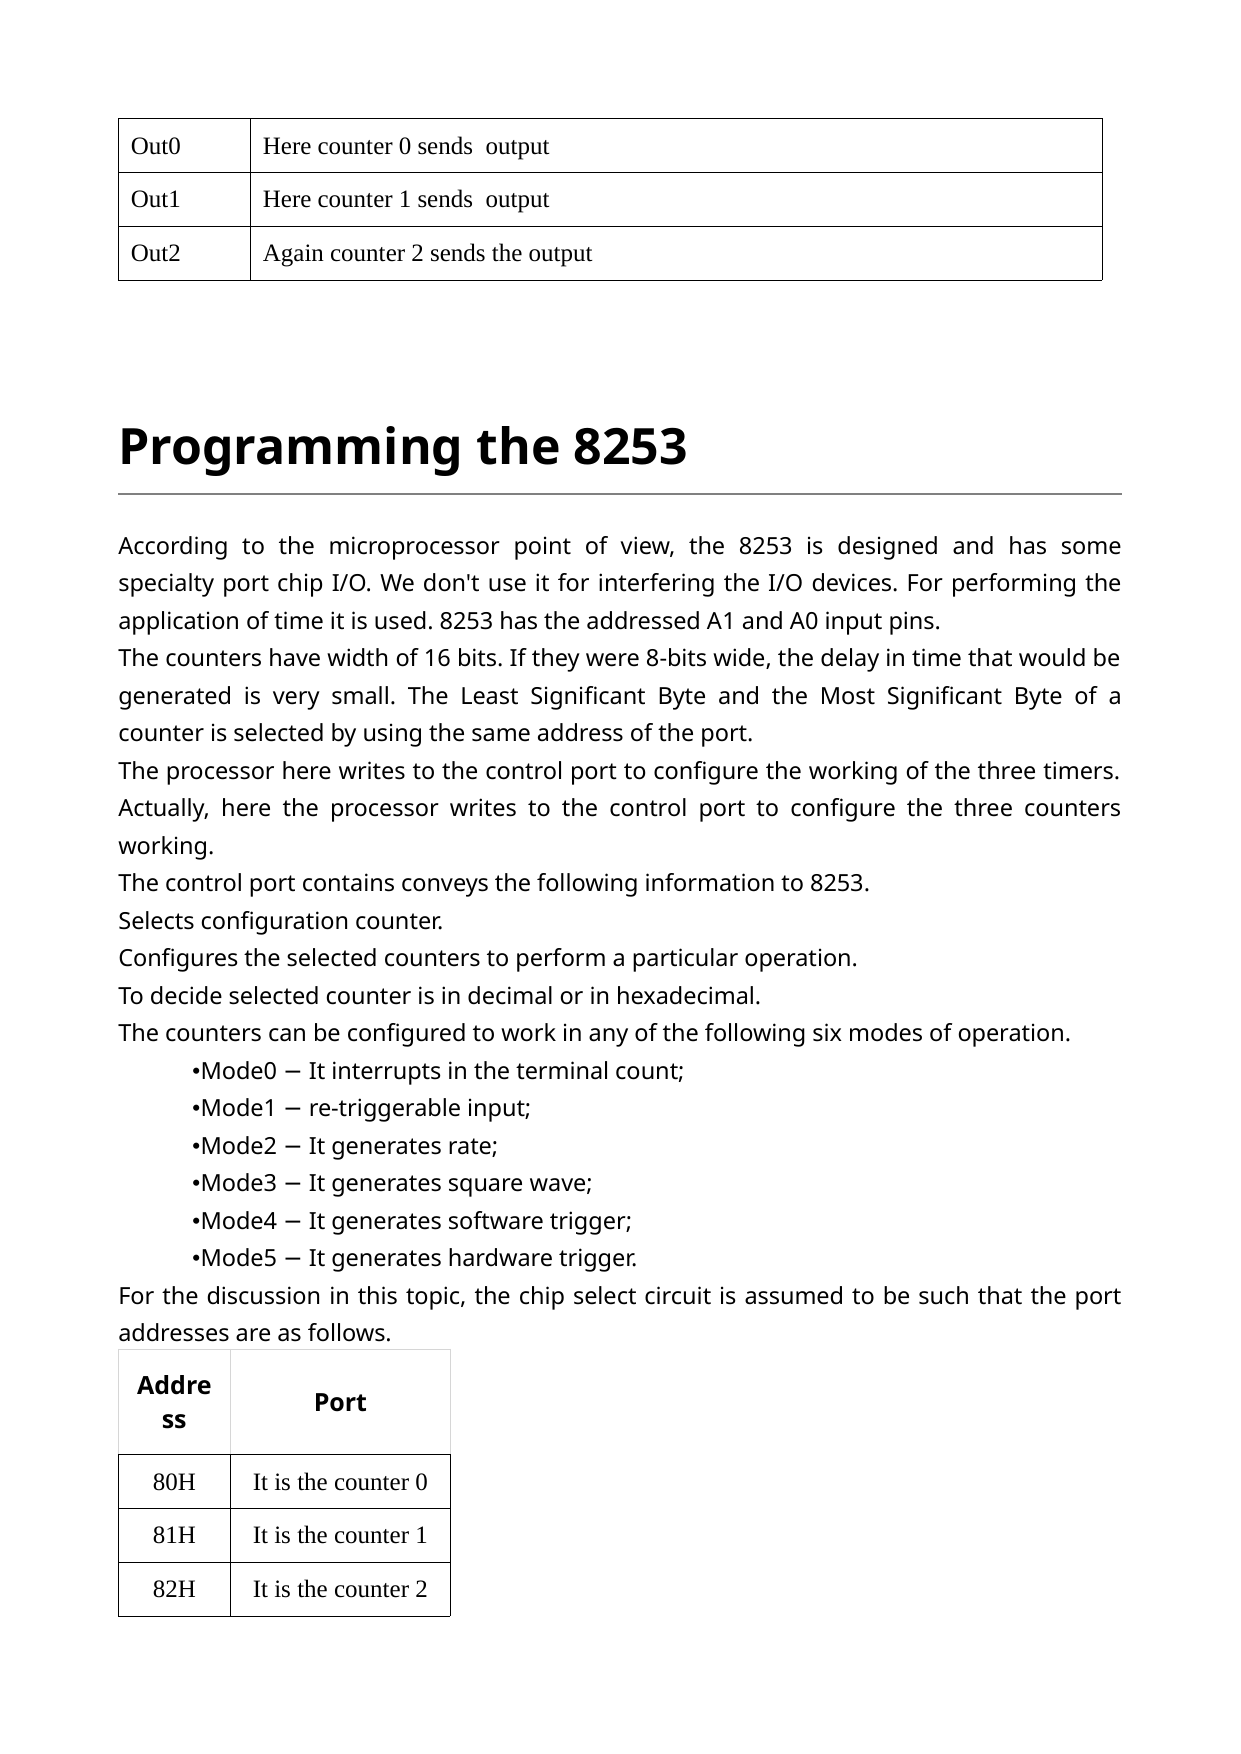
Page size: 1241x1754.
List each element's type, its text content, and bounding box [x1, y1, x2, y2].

subtitle Programming the 8253 [118, 411, 1122, 479]
text Selects configuration counter. [118, 898, 1122, 936]
table_cell Again counter 2 sends the output [251, 227, 1102, 280]
text The counters can be configured to work in any of the following six modes of operation. [118, 1011, 1122, 1048]
table_cell It is the counter 1 [231, 1509, 450, 1562]
table_cell Here counter 1 sends output [251, 173, 1102, 226]
list Mode1 − re-triggerable input; [118, 1086, 1122, 1123]
table_cell It is the counter 2 [231, 1563, 450, 1616]
text For the discussion in this topic, the chip select circuit is assumed to be such that the port addresses are as follows. [118, 1273, 1122, 1348]
list Mode5 − It generates hardware trigger. [118, 1236, 1122, 1273]
table_cell 81H [119, 1509, 230, 1562]
list Mode2 − It generates rate; [118, 1123, 1122, 1161]
list Mode4 − It generates software trigger; [118, 1198, 1122, 1236]
table_cell Out2 [119, 227, 250, 280]
table_cell 82H [119, 1563, 230, 1616]
list Mode0 − It interrupts in the terminal count; [118, 1048, 1122, 1086]
table_cell It is the counter 0 [231, 1455, 450, 1508]
text The control port contains conveys the following information to 8253. [118, 861, 1122, 898]
table_cell Out1 [119, 173, 250, 226]
text The processor here writes to the control port to configure the working of the three timers. Actually, here the processor writes to the control port to configure the three counters working. [118, 748, 1122, 861]
table_header Port [231, 1350, 450, 1454]
text To decide selected counter is in decimal or in hexadecimal. [118, 973, 1122, 1011]
table_header Address [119, 1350, 230, 1454]
list Mode3 − It generates square wave; [118, 1161, 1122, 1198]
text According to the microprocessor point of view, the 8253 is designed and has some specialty port chip I/O. We don't use it for interfering the I/O devices. For performing the application of time it is used. 8253 has the addressed A1 and A0 input pins. [118, 523, 1122, 636]
table_cell Out0 [119, 119, 250, 172]
table_cell 80H [119, 1455, 230, 1508]
text Configures the selected counters to perform a particular operation. [118, 936, 1122, 973]
table_cell Here counter 0 sends output [251, 119, 1102, 172]
text The counters have width of 16 bits. If they were 8-bits wide, the delay in time that would be generated is very small. The Least Significant Byte and the Most Significant Byte of a counter is selected by using the same address of the port. [118, 636, 1122, 748]
